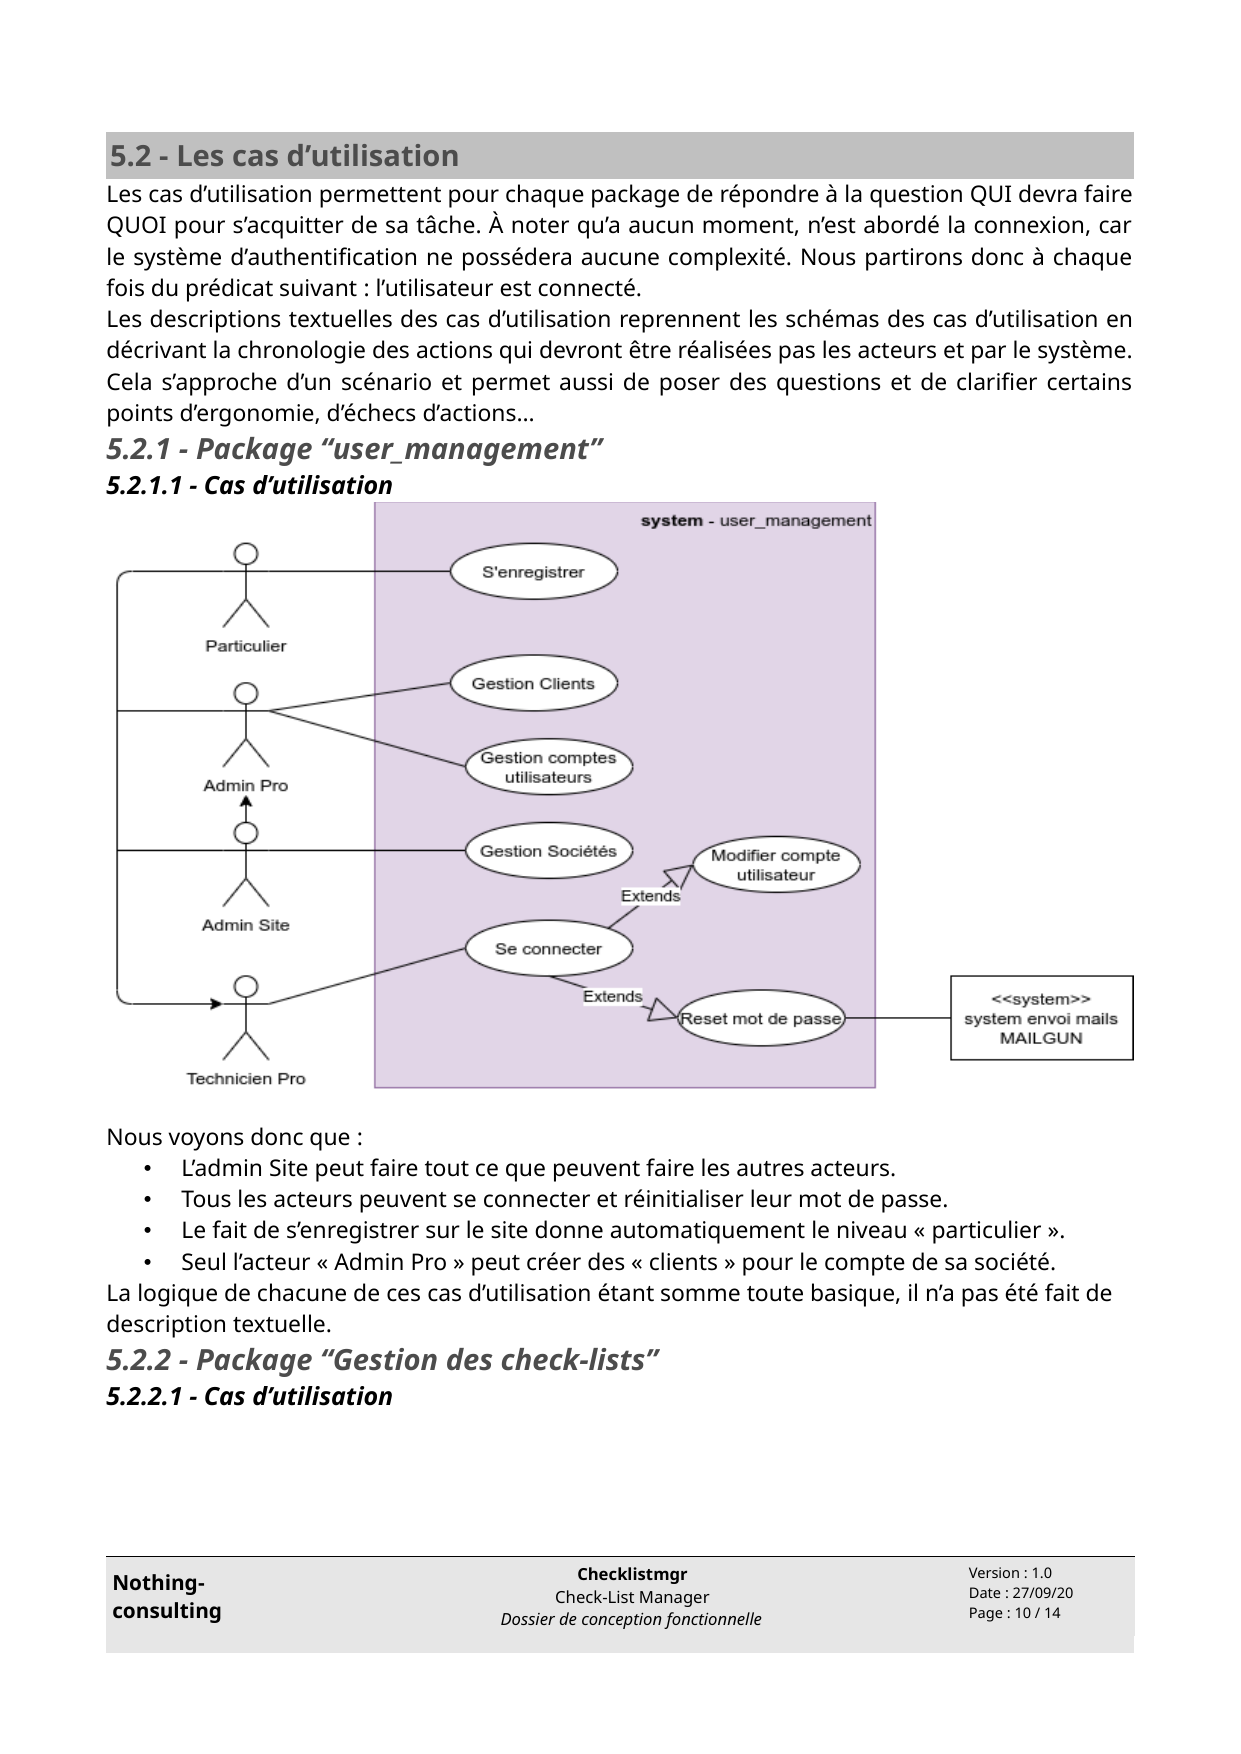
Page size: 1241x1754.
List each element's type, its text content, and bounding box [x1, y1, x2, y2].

text Les cas d’utilisation permettent pour chaque package de répondre à la question QUI devra faire QUOI pour s’acquitter de sa tâche. À noter qu’a aucun moment, n’est abordé la connexion, car le système d’authentification ne possédera aucune complexité. Nous partirons donc à chaque fois du prédicat suivant : l’utilisateur est connecté. [106, 179, 1134, 303]
list Seul l’acteur « Admin Pro » peut créer des « clients » pour le compte de sa société. [144, 1245, 1134, 1277]
text Nous voyons donc que : [106, 1120, 1134, 1152]
list Tous les acteurs peuvent se connecter et réinitialiser leur mot de passe. [144, 1183, 1134, 1214]
subtitle Cas d’utilisation [106, 1379, 1134, 1413]
subtitle Cas d’utilisation [106, 468, 1134, 502]
text Les descriptions textuelles des cas d’utilisation reprennent les schémas des cas d’utilisation en décrivant la chronologie des actions qui devront être réalisées pas les acteurs et par le système. Cela s’approche d’un scénario et permet aussi de poser des questions et de clarifier certains points d’ergonomie, d’échecs d’actions… [106, 303, 1134, 428]
list L’admin Site peut faire tout ce que peuvent faire les autres acteurs. [144, 1152, 1134, 1183]
subtitle Package “user_management” [106, 428, 1134, 468]
list Le fait de s’enregistrer sur le site donne automatiquement le niveau « particulier ». [144, 1214, 1134, 1245]
subtitle Package “Gestion des check-lists” [106, 1339, 1134, 1379]
text La logique de chacune de ces cas d’utilisation étant somme toute basique, il n’a pas été fait de description textuelle. [106, 1277, 1134, 1339]
subtitle Les cas d’utilisation [107, 133, 1133, 178]
picture [106, 502, 1134, 1090]
